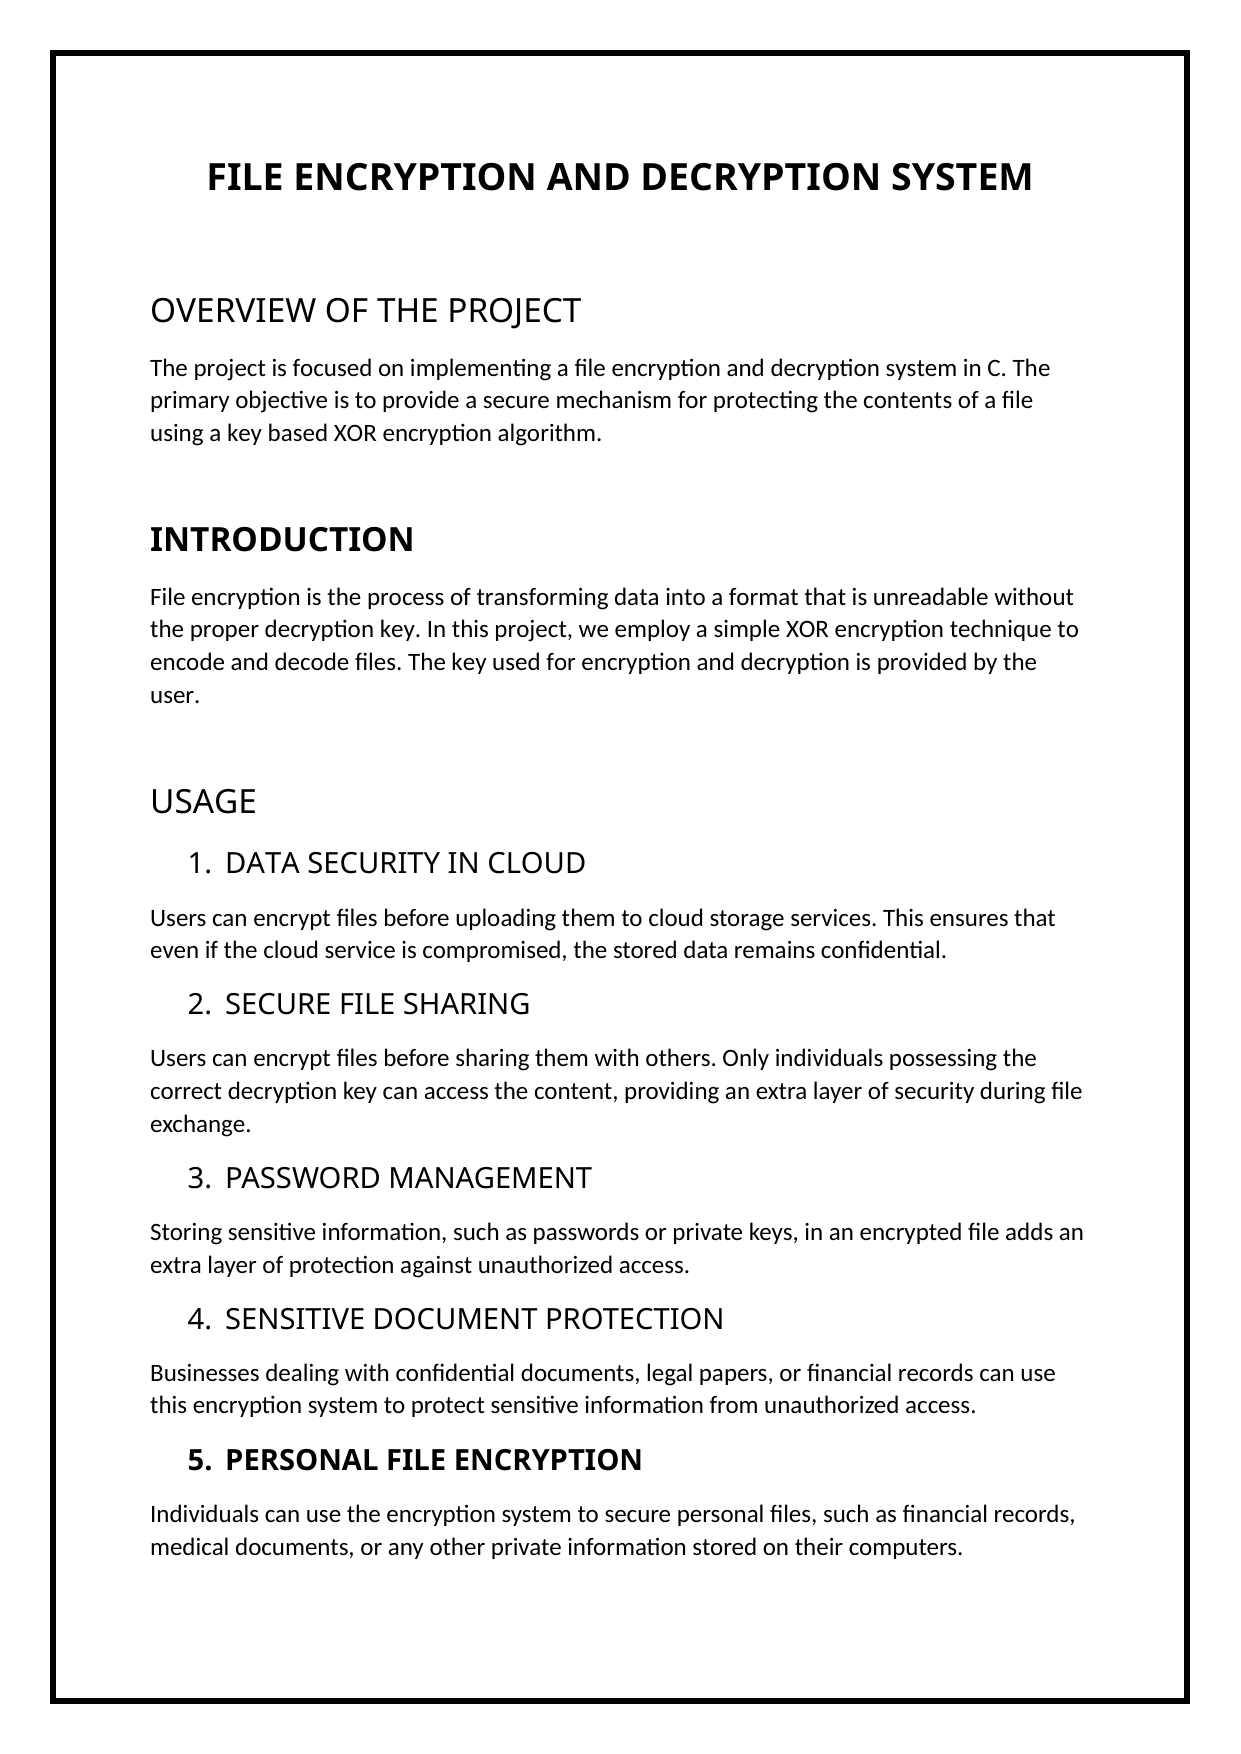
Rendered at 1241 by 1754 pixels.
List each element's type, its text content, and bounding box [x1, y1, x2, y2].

text Businesses dealing with confidential documents, legal papers, or financial records can use this encryption system to protect sensitive information from unauthorized access. [150, 1357, 1090, 1420]
text Storing sensitive information, such as passwords or private keys, in an encrypted file adds an extra layer of protection against unauthorized access. [150, 1216, 1090, 1279]
text Users can encrypt files before sharing them with others. Only individuals possessing the correct decryption key can access the content, providing an extra layer of security during file exchange. [150, 1043, 1090, 1138]
text OVERVIEW OF THE PROJECT [150, 287, 1090, 332]
text Users can encrypt files before uploading them to cloud storage services. This ensures that even if the cloud service is compromised, the stored data remains confidential. [150, 902, 1090, 965]
list DATA SECURITY IN CLOUD [187, 843, 1090, 882]
text Individuals can use the encryption system to secure personal files, such as financial records, medical documents, or any other private information stored on their computers. [150, 1498, 1090, 1561]
list SECURE FILE SHARING [187, 983, 1090, 1023]
list PERSONAL FILE ENCRYPTION [187, 1439, 1090, 1479]
text File encryption is the process of transforming data into a format that is unreadable without the proper decryption key. In this project, we employ a simple XOR encryption technique to encode and decode files. The key used for encryption and decryption is provided by the user. [150, 581, 1090, 709]
list SENSITIVE DOCUMENT PROTECTION [187, 1298, 1090, 1338]
text USAGE [150, 777, 1090, 823]
text FILE ENCRYPTION AND DECRYPTION SYSTEM [150, 150, 1090, 201]
list PASSWORD MANAGEMENT [187, 1157, 1090, 1197]
text The project is focused on implementing a file encryption and decryption system in C. The primary objective is to provide a secure mechanism for protecting the contents of a file using a key based XOR encryption algorithm. [150, 352, 1090, 448]
text INTRODUCTION [150, 516, 1090, 561]
